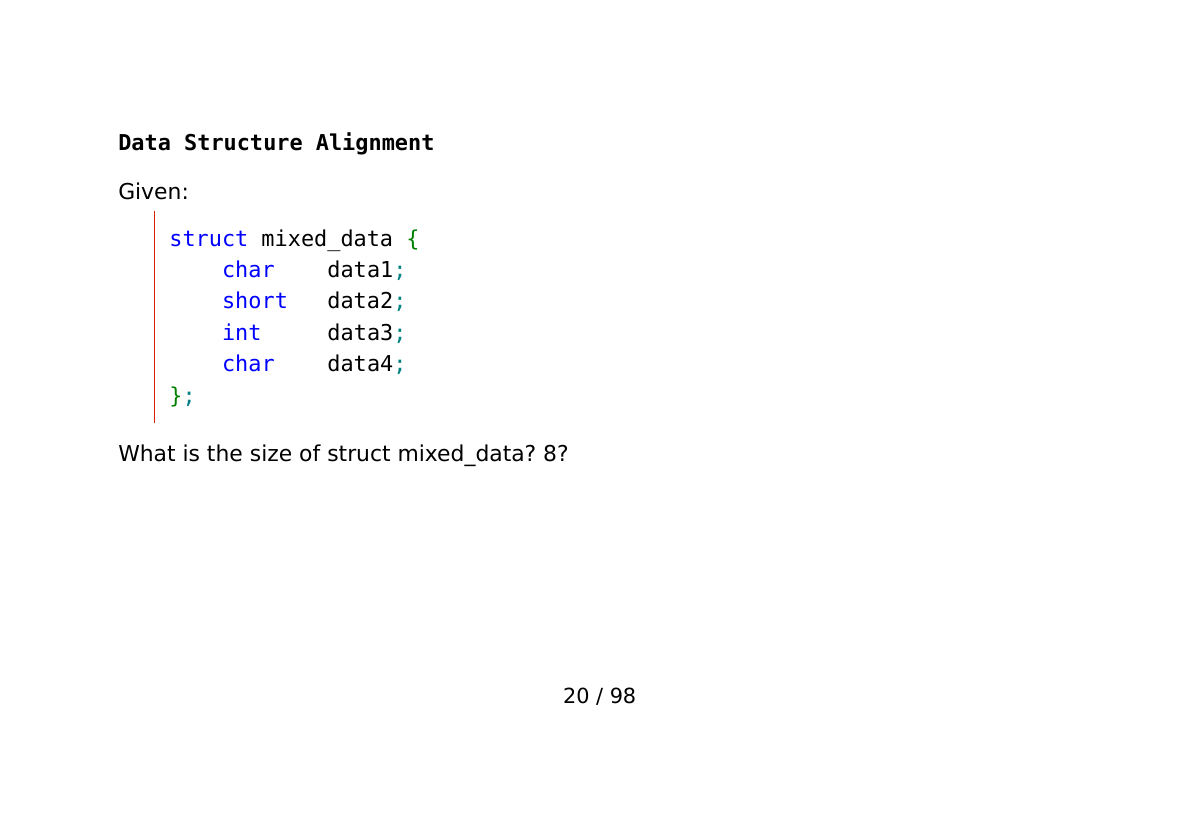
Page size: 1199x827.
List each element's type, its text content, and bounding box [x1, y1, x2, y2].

text What is the size of struct mixed_data? 8? [118, 441, 1081, 466]
text Given: [118, 179, 1081, 205]
text struct mixed_data { [155, 211, 1081, 242]
text }; [155, 368, 1081, 423]
text char data1; [155, 242, 1081, 274]
text int data3; [155, 305, 1081, 337]
text char data4; [155, 337, 1081, 368]
text short data2; [155, 274, 1081, 305]
title Data Structure Alignment [118, 130, 1081, 156]
